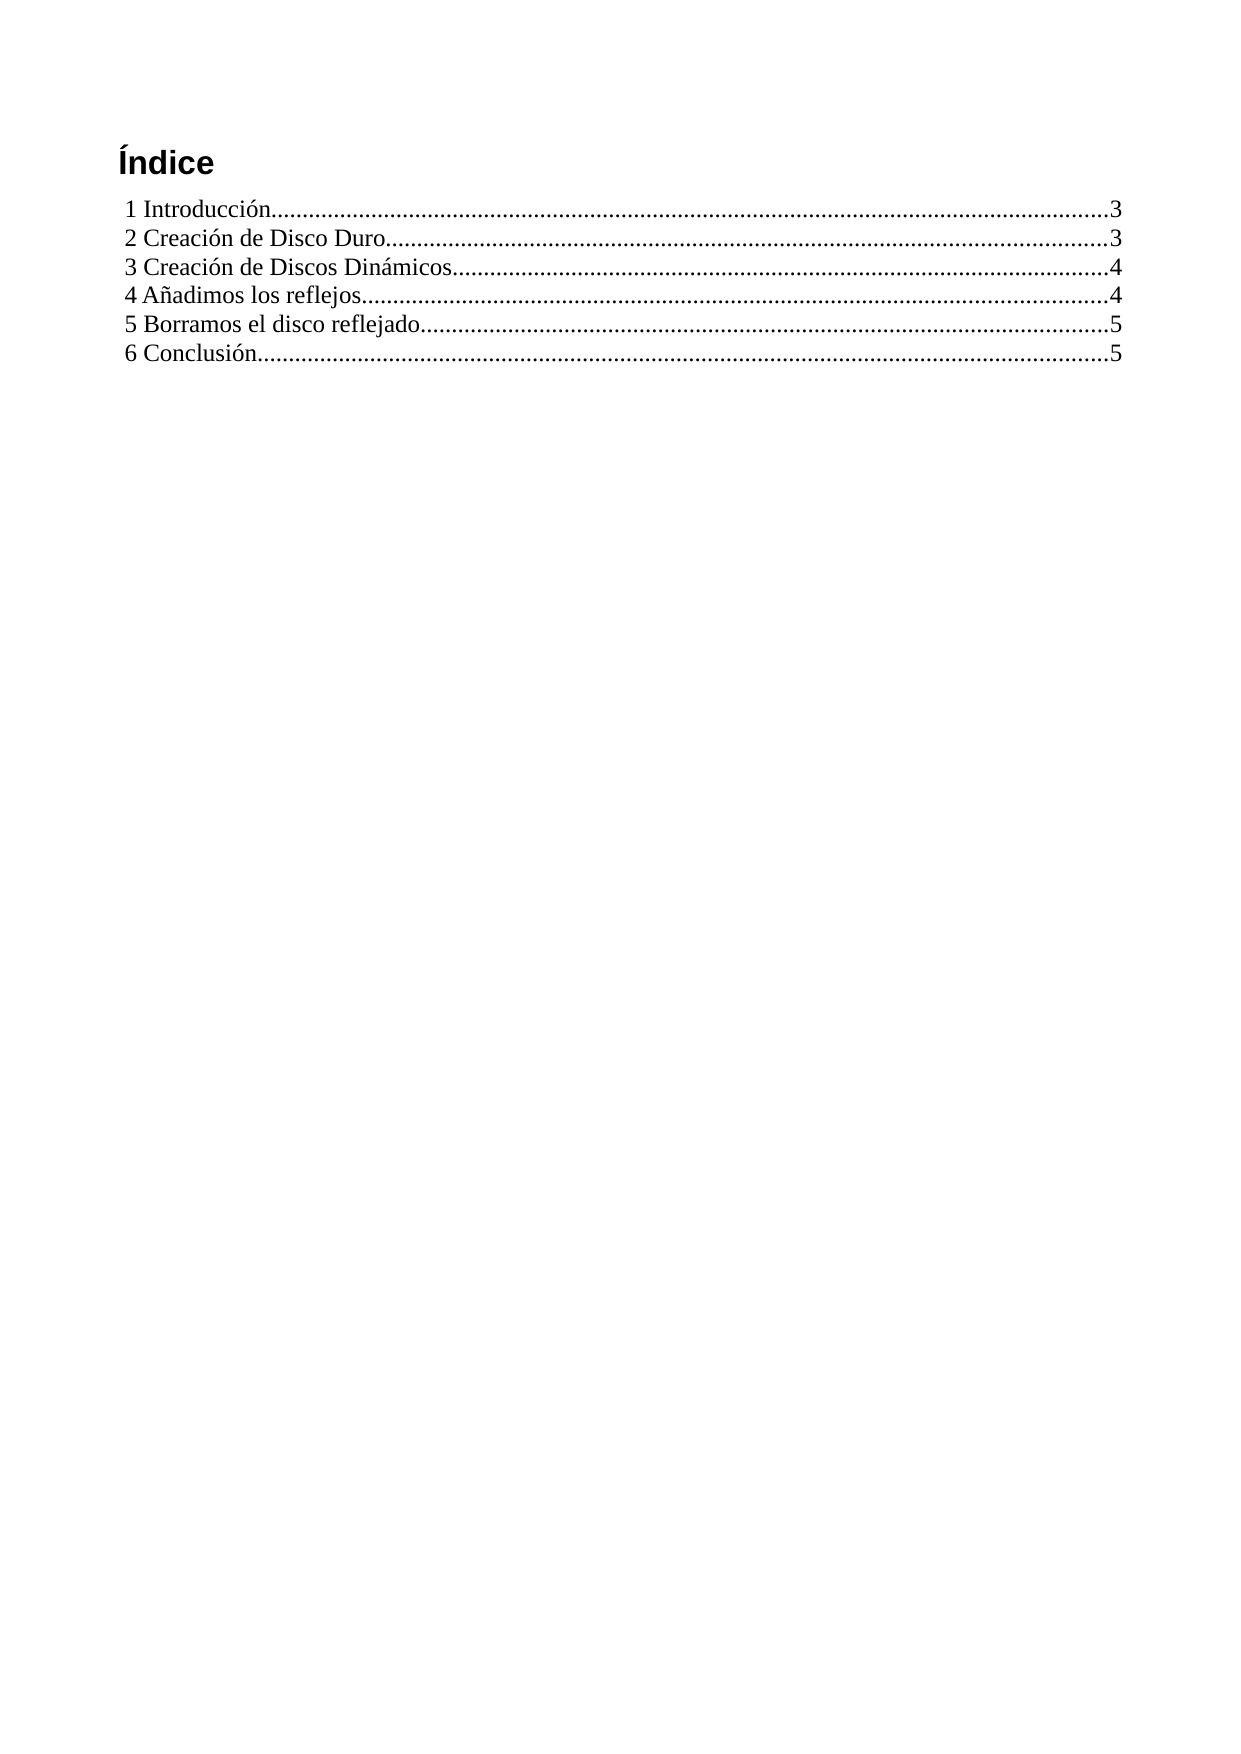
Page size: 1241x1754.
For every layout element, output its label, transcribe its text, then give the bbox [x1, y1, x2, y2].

text 5 Borramos el disco reflejado 5 [118, 309, 1122, 338]
text 1 Introducción 3 [118, 194, 1122, 223]
text 2 Creación de Disco Duro 3 [118, 223, 1122, 252]
text 3 Creación de Discos Dinámicos 4 [118, 252, 1122, 280]
subtitle Índice [118, 143, 1122, 182]
text 6 Conclusión 5 [118, 338, 1122, 367]
text 4 Añadimos los reflejos 4 [118, 280, 1122, 309]
